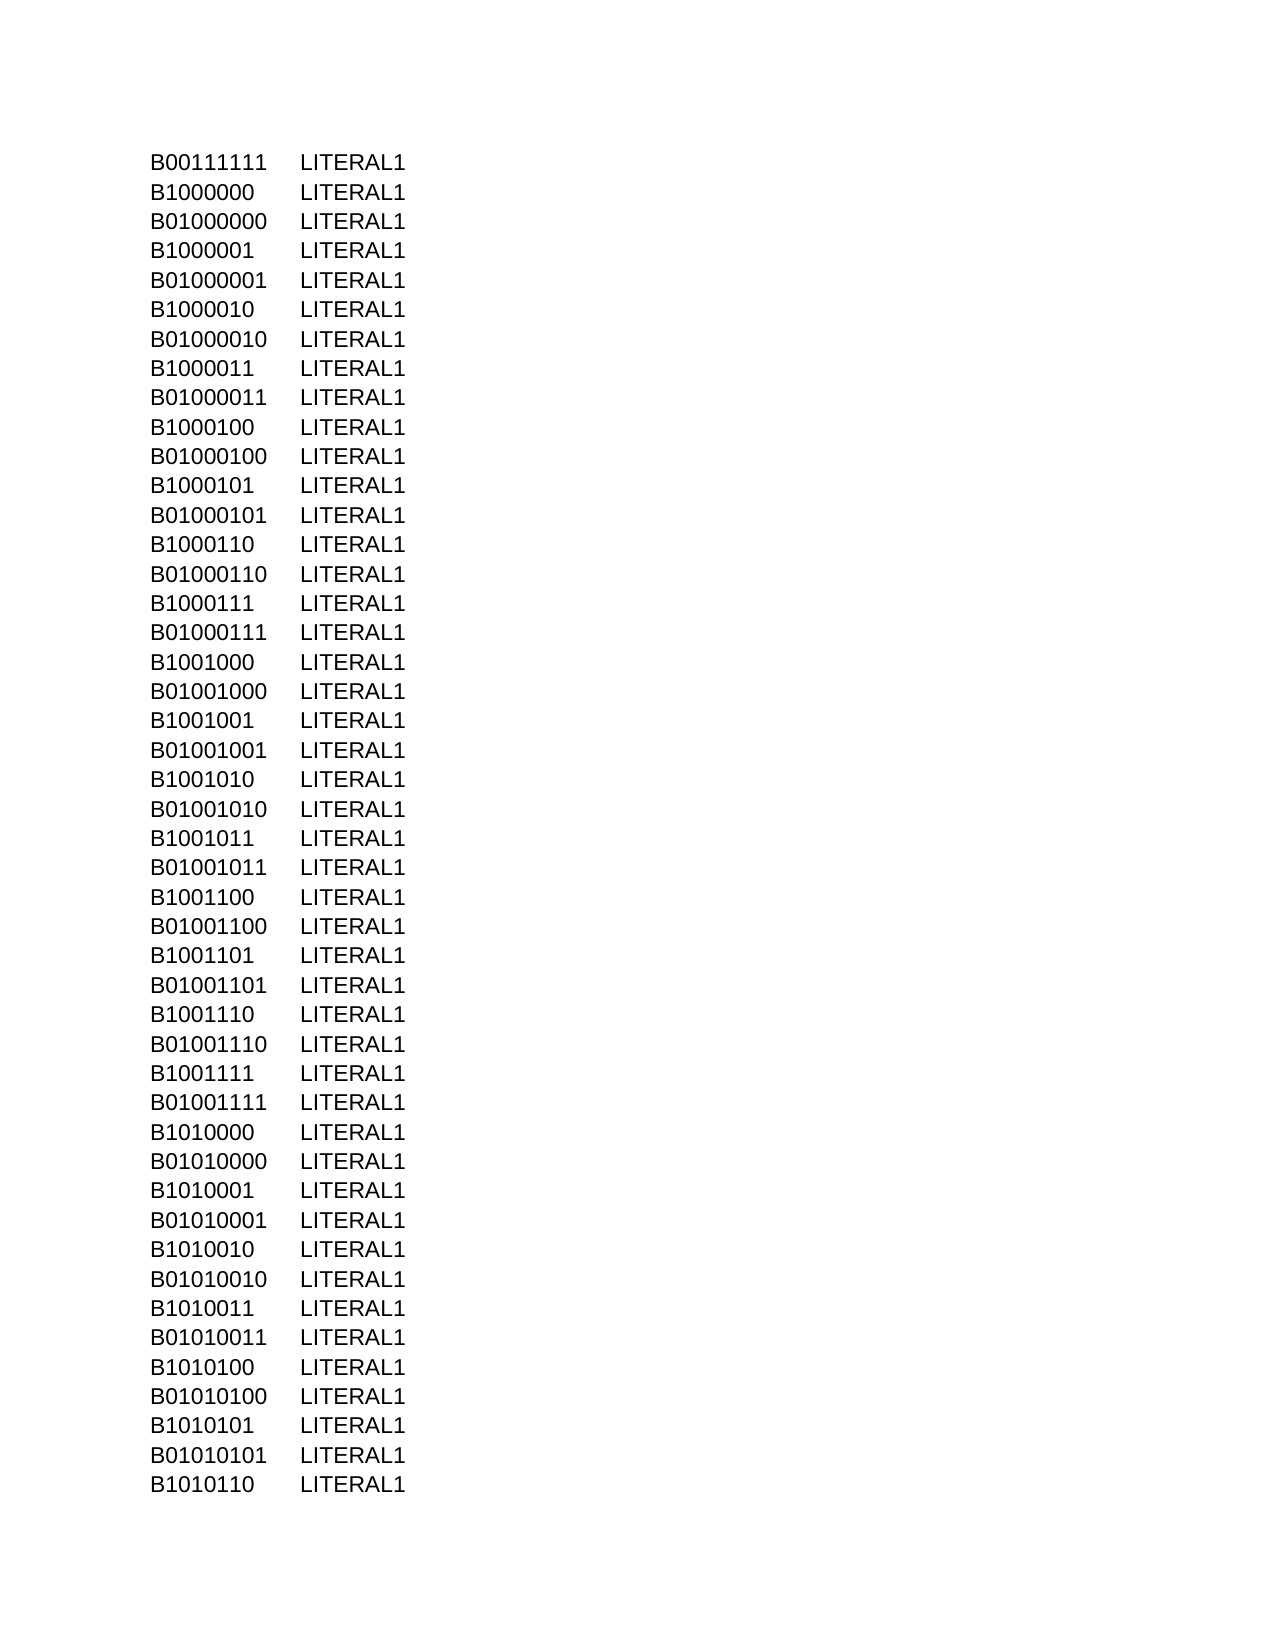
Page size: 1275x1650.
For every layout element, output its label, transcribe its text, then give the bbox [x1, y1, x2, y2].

text B1001111 LITERAL1 [150, 1061, 1125, 1086]
text B01000110 LITERAL1 [150, 561, 1125, 587]
text B1010000 LITERAL1 [150, 1119, 1125, 1145]
text B00111111 LITERAL1 [150, 150, 1125, 176]
text B01000001 LITERAL1 [150, 267, 1125, 293]
text B1010100 LITERAL1 [150, 1354, 1125, 1380]
text B01001110 LITERAL1 [150, 1031, 1125, 1057]
text B01001101 LITERAL1 [150, 972, 1125, 998]
text B01010010 LITERAL1 [150, 1266, 1125, 1292]
text B01001011 LITERAL1 [150, 855, 1125, 881]
text B1000001 LITERAL1 [150, 238, 1125, 264]
text B01000100 LITERAL1 [150, 444, 1125, 469]
text B01010001 LITERAL1 [150, 1207, 1125, 1233]
text B1010110 LITERAL1 [150, 1472, 1125, 1497]
text B1000111 LITERAL1 [150, 591, 1125, 616]
text B01000111 LITERAL1 [150, 620, 1125, 646]
text B1010001 LITERAL1 [150, 1178, 1125, 1204]
text B01001100 LITERAL1 [150, 914, 1125, 939]
text B01000101 LITERAL1 [150, 502, 1125, 528]
text B1000010 LITERAL1 [150, 297, 1125, 322]
text B1000110 LITERAL1 [150, 532, 1125, 557]
text B01001111 LITERAL1 [150, 1090, 1125, 1116]
text B01001000 LITERAL1 [150, 679, 1125, 704]
text B1001000 LITERAL1 [150, 649, 1125, 675]
text B1001001 LITERAL1 [150, 708, 1125, 734]
text B1000101 LITERAL1 [150, 473, 1125, 499]
text B1010101 LITERAL1 [150, 1413, 1125, 1439]
text B1001010 LITERAL1 [150, 767, 1125, 792]
text B1001101 LITERAL1 [150, 943, 1125, 969]
text B1001110 LITERAL1 [150, 1002, 1125, 1027]
text B01000010 LITERAL1 [150, 326, 1125, 352]
text B1000011 LITERAL1 [150, 356, 1125, 381]
text B1001011 LITERAL1 [150, 826, 1125, 851]
text B1000000 LITERAL1 [150, 179, 1125, 205]
text B01010000 LITERAL1 [150, 1149, 1125, 1174]
text B01000011 LITERAL1 [150, 385, 1125, 411]
text B01000000 LITERAL1 [150, 209, 1125, 234]
text B1000100 LITERAL1 [150, 414, 1125, 440]
text B01010101 LITERAL1 [150, 1442, 1125, 1468]
text B1010011 LITERAL1 [150, 1296, 1125, 1321]
text B01001001 LITERAL1 [150, 737, 1125, 763]
text B1010010 LITERAL1 [150, 1237, 1125, 1262]
text B01010011 LITERAL1 [150, 1325, 1125, 1351]
text B01001010 LITERAL1 [150, 796, 1125, 822]
text B01010100 LITERAL1 [150, 1384, 1125, 1409]
text B1001100 LITERAL1 [150, 884, 1125, 910]
